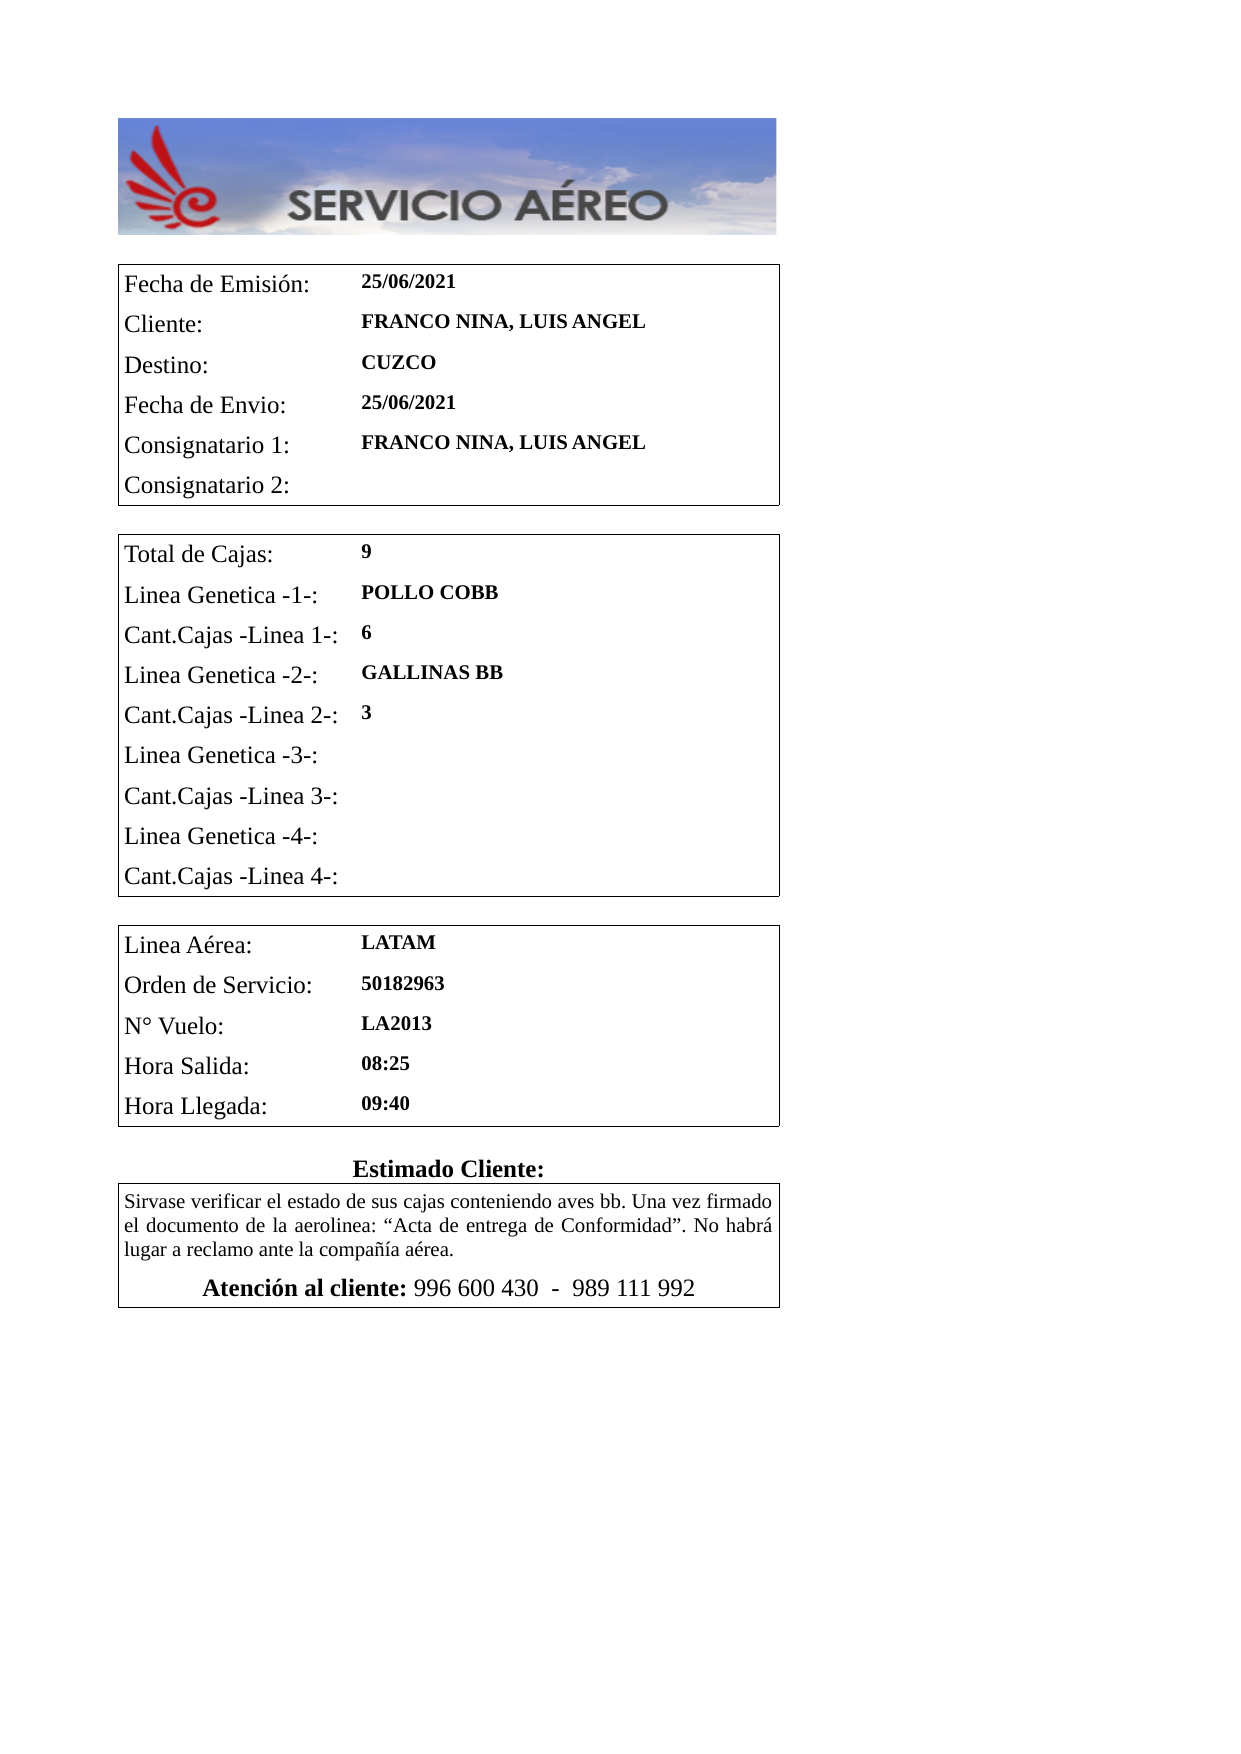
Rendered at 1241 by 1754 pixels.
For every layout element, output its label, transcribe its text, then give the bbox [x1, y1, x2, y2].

table_header 25/06/2021 [356, 265, 779, 304]
table_cell 3 [356, 695, 779, 735]
table_cell 6 [356, 614, 779, 654]
table_cell Cant.Cajas -Linea 1-: [119, 614, 356, 654]
picture [118, 118, 777, 235]
table_cell Cant.Cajas -Linea 3-: [119, 775, 356, 815]
table_header Fecha de Emisión: [119, 265, 356, 304]
table_cell Linea Aérea: [119, 926, 356, 965]
table_cell [118, 506, 356, 534]
table_cell Atención al cliente: 996 600 430 - 989 111 992 [119, 1267, 779, 1307]
table_cell Linea Genetica -1-: [119, 574, 356, 614]
table_cell Orden de Servicio: [119, 965, 356, 1005]
table_cell Linea Genetica -2-: [119, 654, 356, 694]
table_cell [356, 735, 779, 775]
table_cell Cliente: [119, 304, 356, 344]
table_cell Linea Genetica -3-: [119, 735, 356, 775]
table_cell 25/06/2021 [356, 384, 779, 424]
table_cell Cant.Cajas -Linea 4-: [119, 855, 356, 896]
table_cell 08:25 [356, 1045, 779, 1085]
table_cell [356, 855, 779, 896]
table_cell Linea Genetica -4-: [119, 815, 356, 855]
table_cell Fecha de Envio: [119, 384, 356, 424]
table_cell [356, 465, 779, 505]
table_cell LA2013 [356, 1005, 779, 1045]
table_cell Consignatario 2: [119, 465, 356, 505]
table_cell Hora Llegada: [119, 1085, 356, 1126]
table_cell FRANCO NINA, LUIS ANGEL [356, 424, 779, 464]
table_cell [118, 897, 356, 924]
table_cell 50182963 [356, 965, 779, 1005]
table_cell [356, 897, 779, 924]
table_cell POLLO COBB [356, 574, 779, 614]
table_cell FRANCO NINA, LUIS ANGEL [356, 304, 779, 344]
table_cell CUZCO [356, 344, 779, 384]
table_cell LATAM [356, 926, 779, 965]
table_cell Sirvase verificar el estado de sus cajas conteniendo aves bb. Una vez firmado el documento de la aerolinea: “Acta de entrega de Conformidad”. No habrá lugar a reclamo ante la compañía aérea. [119, 1184, 779, 1267]
table_cell 09:40 [356, 1085, 779, 1126]
table_cell Destino: [119, 344, 356, 384]
table_cell Hora Salida: [119, 1045, 356, 1085]
table_cell Total de Cajas: [119, 535, 356, 574]
table_cell Estimado Cliente: [118, 1127, 779, 1183]
table_cell N° Vuelo: [119, 1005, 356, 1045]
table_cell [356, 775, 779, 815]
table_cell Consignatario 1: [119, 424, 356, 464]
table_cell [356, 506, 779, 534]
table_cell [356, 815, 779, 855]
table_cell 9 [356, 535, 779, 574]
table_cell GALLINAS BB [356, 654, 779, 694]
table_cell Cant.Cajas -Linea 2-: [119, 695, 356, 735]
